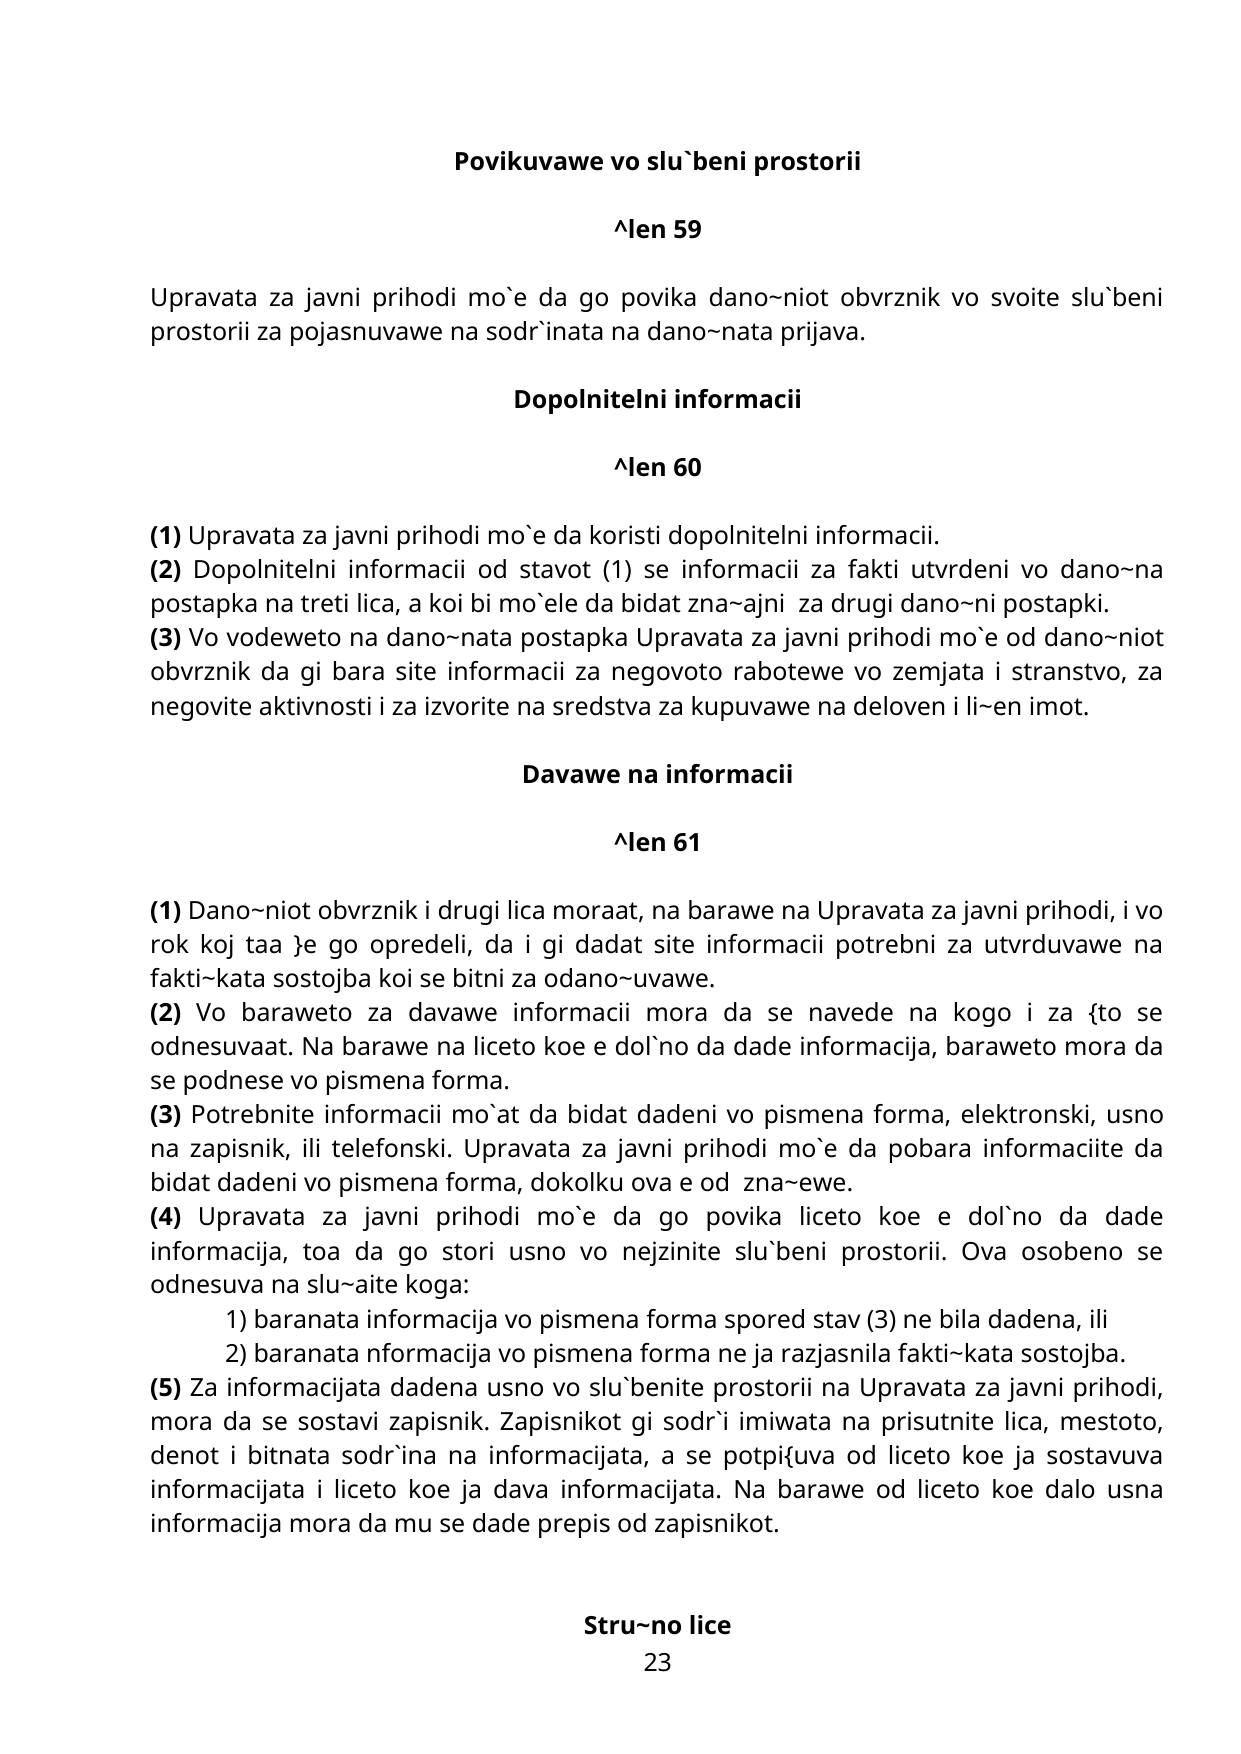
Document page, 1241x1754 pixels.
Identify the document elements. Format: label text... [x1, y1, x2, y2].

text (5) Za informacijata dadena usno vo slu`benite prostorii na Upravata za javni prihodi, mora da se sostavi zapisnik. Zapisnikot gi sodr`i imiwata na prisutnite lica, mestoto, denot i bitnata sodr`ina na informacijata, a se potpi{uva od liceto koe ja sostavuva informacijata i liceto koe ja dava informacijata. Na barawe od liceto koe dalo usna informacija mora da mu se dade prepis od zapisnikot. [150, 1369, 1165, 1540]
text (1) Dano~niot obvrznik i drugi lica moraat, na barawe na Upravata za javni prihodi, i vo rok koj taa }e go opredeli, da i gi dadat site informacii potrebni za utvrduvawe na fakti~kata sostojba koi se bitni za odano~uvawe. [150, 892, 1165, 995]
text Upravata za javni prihodi mo`e da go povika dano~niot obvrznik vo svoite slu`beni prostorii za pojasnuvawe na sodr`inata na dano~nata prijava. [150, 279, 1165, 347]
text ^len 60 [150, 450, 1165, 484]
text (4) Upravata za javni prihodi mo`e da go povika liceto koe e dol`no da dade informacija, toa da go stori usno vo nejzinite slu`beni prostorii. Ova osobeno se odnesuva na slu~aite koga: [150, 1199, 1165, 1301]
text 2) baranata nformacija vo pismena forma ne ja razjasnila fakti~kata sostojba. [225, 1335, 1165, 1369]
text (3) Potrebnite informacii mo`at da bidat dadeni vo pismena forma, elektronski, usno na zapisnik, ili telefonski. Upravata za javni prihodi mo`e da pobara informaciite da bidat dadeni vo pismena forma, dokolku ova e od zna~ewe. [150, 1097, 1165, 1199]
text 1) baranata informacija vo pismena forma spored stav (3) ne bila dadena, ili [225, 1301, 1165, 1335]
text (2) Vo baraweto za davawe informacii mora da se navede na kogo i za {to se odnesuvaat. Na barawe na liceto koe e dol`no da dade informacija, baraweto mora da se podnese vo pismena forma. [150, 995, 1165, 1097]
text Davawe na informacii [150, 756, 1165, 790]
text (2) Dopolnitelni informacii od stavot (1) se informacii za fakti utvrdeni vo dano~na postapka na treti lica, a koi bi mo`ele da bidat zna~ajni za drugi dano~ni postapki. [150, 552, 1165, 620]
text Dopolnitelni informacii [150, 382, 1165, 416]
text Stru~no lice [150, 1608, 1165, 1642]
text (3) Vo vodeweto na dano~nata postapka Upravata za javni prihodi mo`e od dano~niot obvrznik da gi bara site informacii za negovoto rabotewe vo zemjata i stranstvo, za negovite aktivnosti i za izvorite na sredstva za kupuvawe na deloven i li~en imot. [150, 620, 1165, 722]
text ^len 61 [150, 824, 1165, 858]
text ^len 59 [150, 211, 1165, 245]
text Povikuvawe vo slu`beni prostorii [150, 143, 1165, 177]
text (1) Upravata za javni prihodi mo`e da koristi dopolnitelni informacii. [150, 518, 1165, 552]
